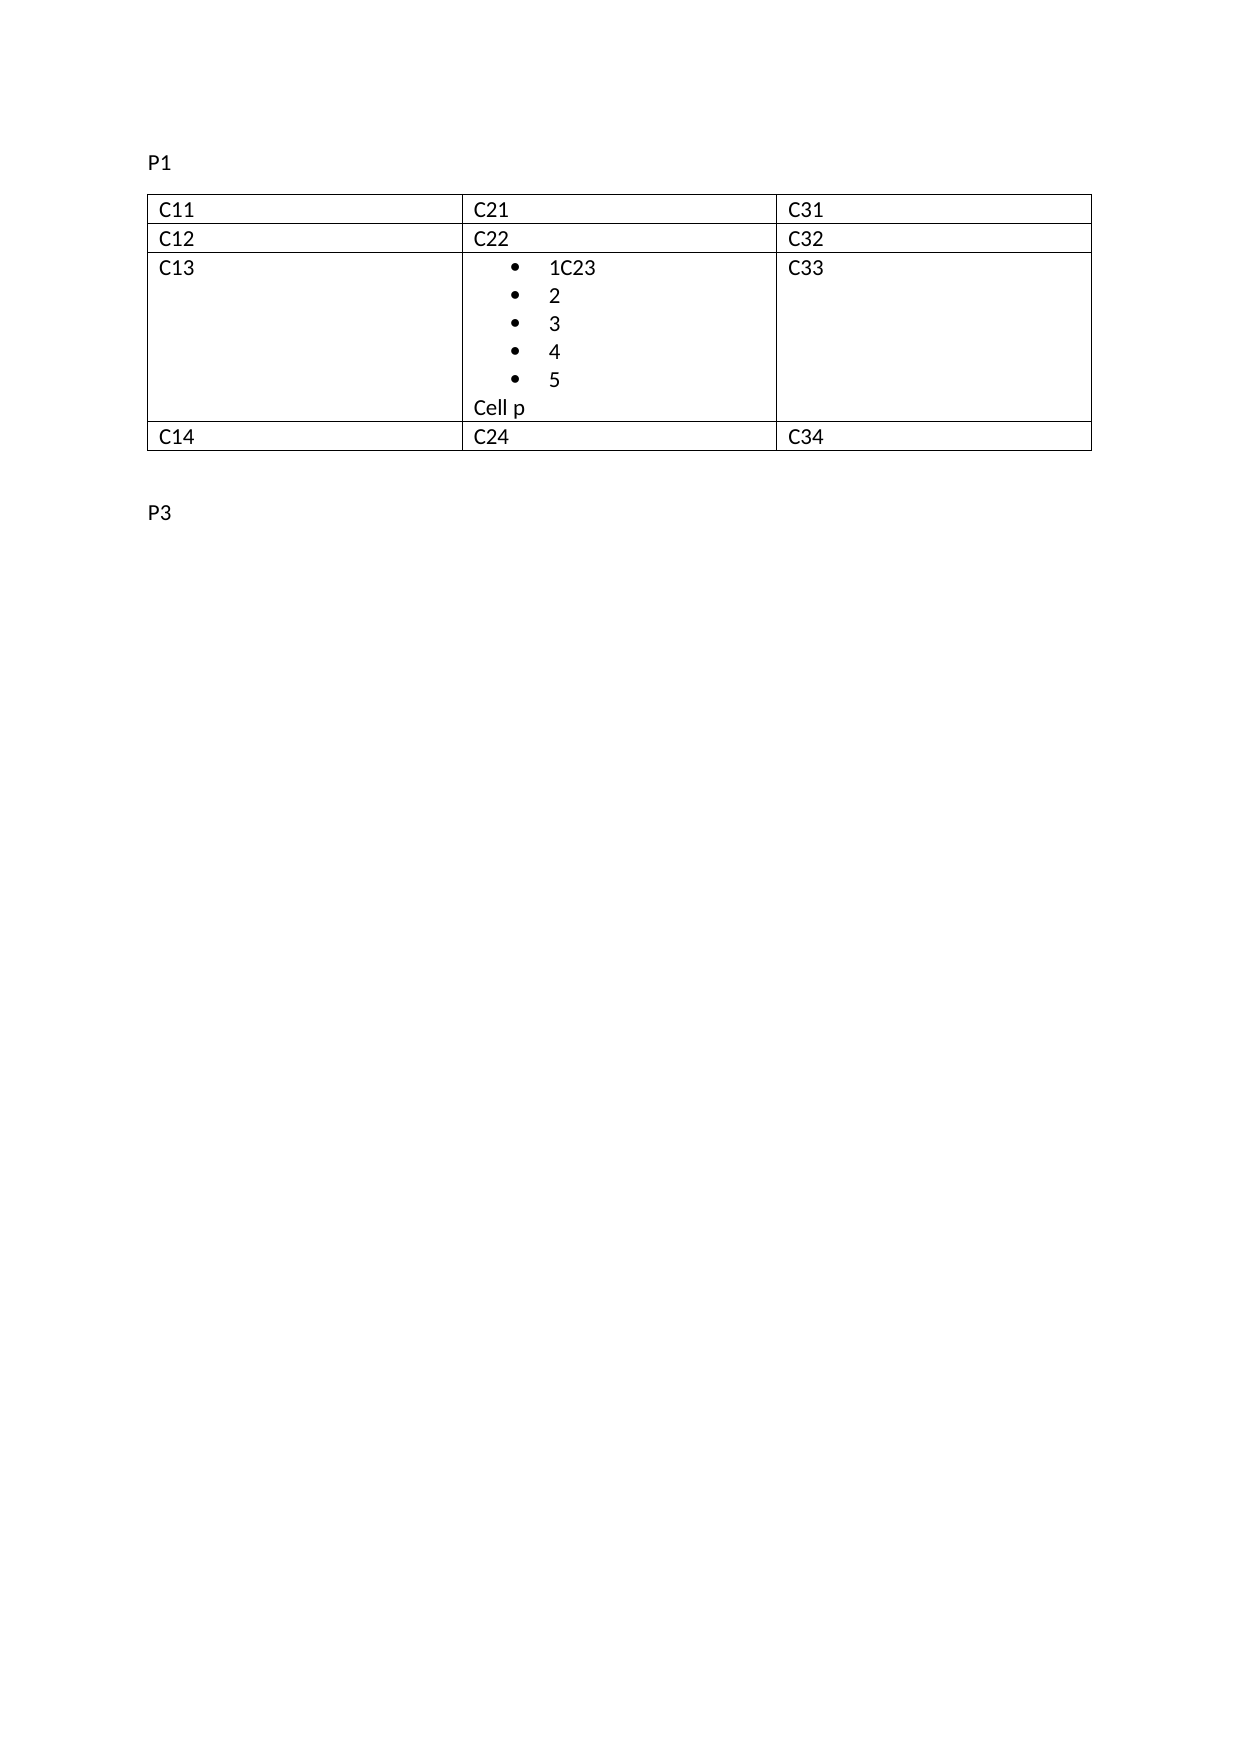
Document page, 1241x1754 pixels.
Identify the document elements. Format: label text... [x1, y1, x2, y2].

table_header C11 [148, 195, 462, 223]
text P3 [148, 498, 1093, 526]
table_cell C24 [463, 422, 776, 450]
table_header C31 [777, 195, 1091, 223]
table_cell C32 [777, 224, 1091, 252]
table_cell C14 [148, 422, 462, 450]
text P1 [148, 148, 1093, 176]
table_cell C33 [777, 253, 1091, 421]
table_cell C34 [777, 422, 1091, 450]
table_cell C22 [463, 224, 776, 252]
table_cell C12 [148, 224, 462, 252]
table_cell 1C23 2 3 4 5 Cell p [463, 253, 776, 421]
table_cell C13 [148, 253, 462, 421]
table_header C21 [463, 195, 776, 223]
